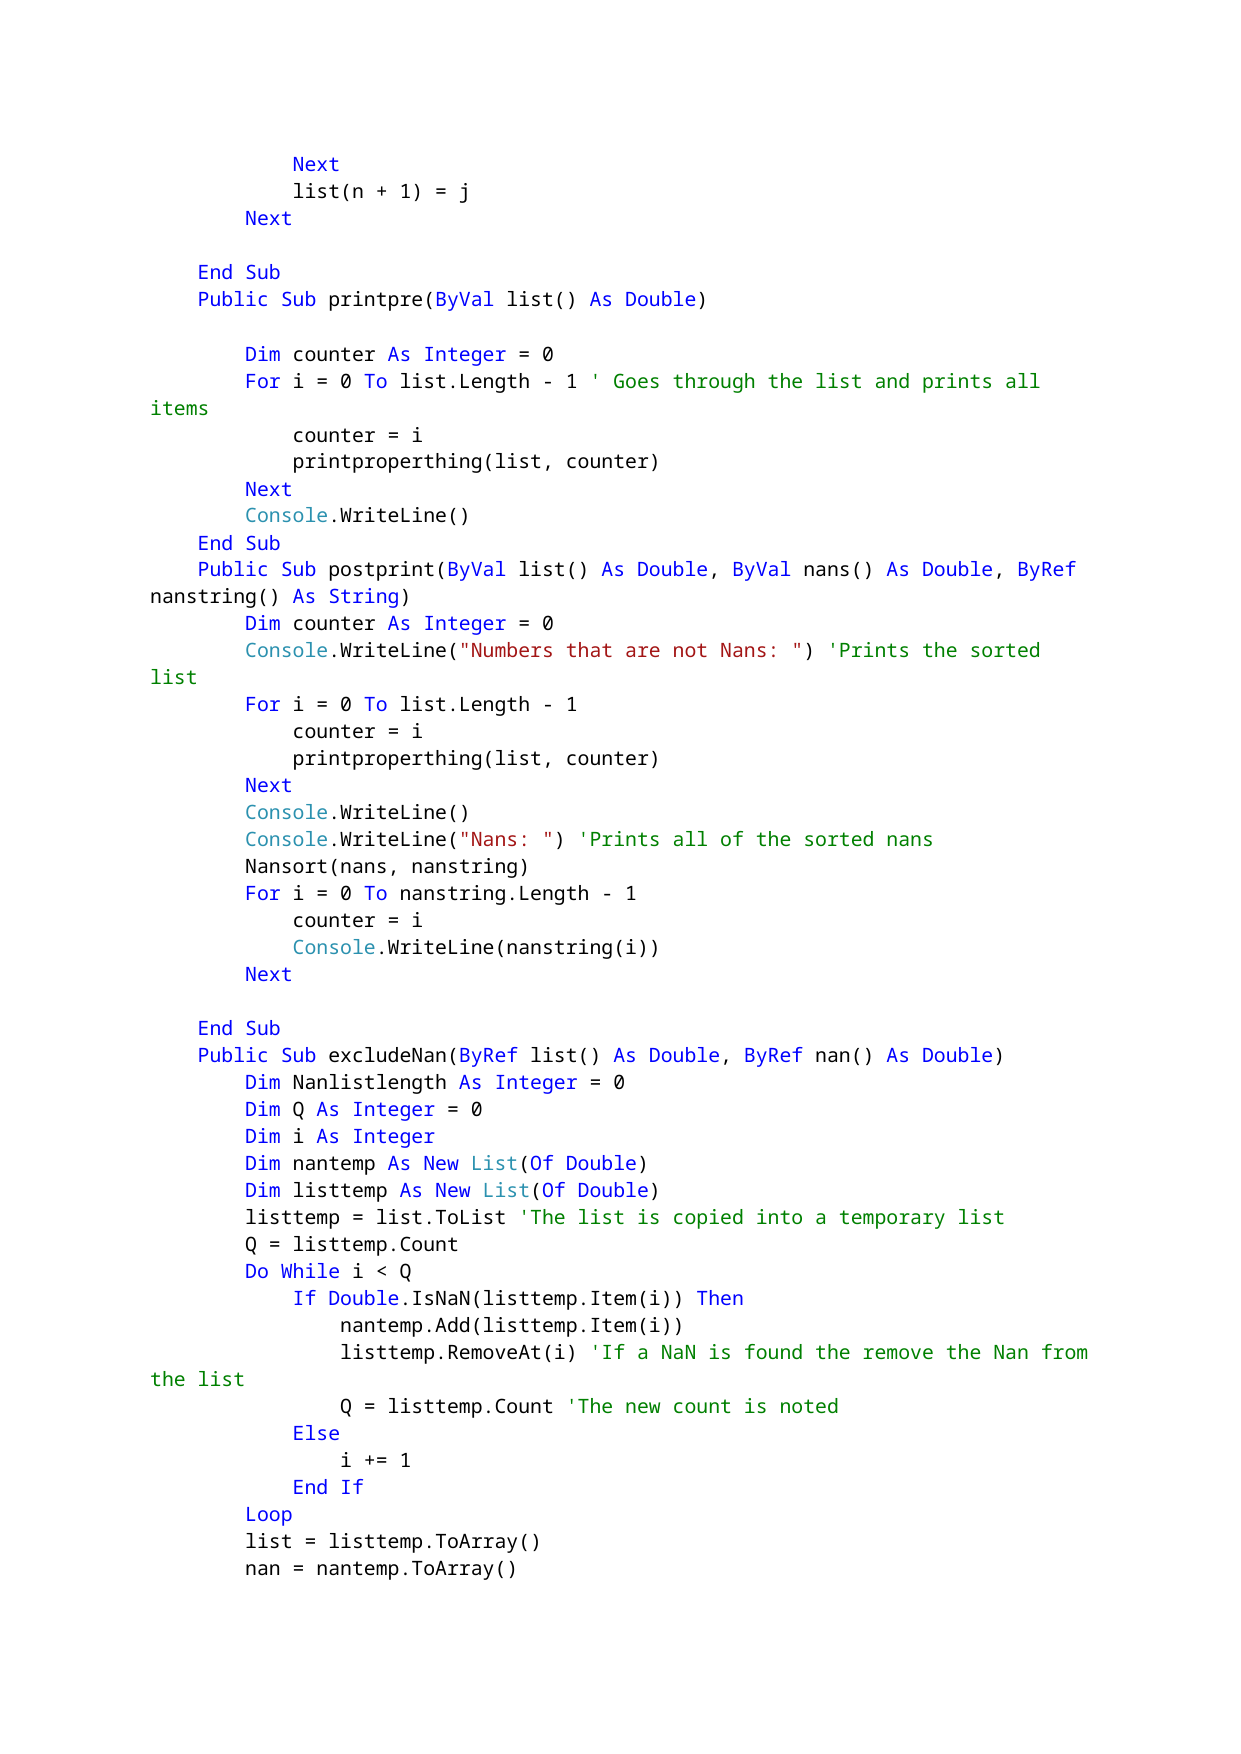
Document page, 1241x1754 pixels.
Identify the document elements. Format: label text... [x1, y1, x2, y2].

text Q = listtemp.Count 'The new count is noted [150, 1392, 1090, 1419]
text End Sub [150, 1014, 1090, 1041]
text Public Sub excludeNan(ByRef list() As Double, ByRef nan() As Double) [150, 1041, 1090, 1068]
text Next [150, 772, 1090, 798]
text Next [150, 204, 1090, 231]
text Dim listtemp As New List(Of Double) [150, 1176, 1090, 1203]
text Dim i As Integer [150, 1122, 1090, 1149]
text Dim counter As Integer = 0 [150, 610, 1090, 637]
text printproperthing(list, counter) [150, 744, 1090, 772]
text Next [150, 475, 1090, 502]
text Console.WriteLine("Nans: ") 'Prints all of the sorted nans [150, 826, 1090, 852]
text list(n + 1) = j [150, 177, 1090, 204]
text listtemp.RemoveAt(i) 'If a NaN is found the remove the Nan from the list [150, 1338, 1090, 1392]
text For i = 0 To nanstring.Length - 1 [150, 879, 1090, 906]
text counter = i [150, 718, 1090, 744]
text Dim counter As Integer = 0 [150, 340, 1090, 367]
text Dim nantemp As New List(Of Double) [150, 1149, 1090, 1176]
text If Double.IsNaN(listtemp.Item(i)) Then [150, 1284, 1090, 1311]
text Loop [150, 1500, 1090, 1527]
text End If [150, 1473, 1090, 1500]
text Console.WriteLine() [150, 798, 1090, 826]
text nan = nantemp.ToArray() [150, 1554, 1090, 1581]
text For i = 0 To list.Length - 1 ' Goes through the list and prints all items [150, 367, 1090, 421]
text End Sub [150, 258, 1090, 285]
text Next [150, 150, 1090, 177]
text listtemp = list.ToList 'The list is copied into a temporary list [150, 1203, 1090, 1230]
text Console.WriteLine(nanstring(i)) [150, 933, 1090, 960]
text counter = i [150, 906, 1090, 933]
text Else [150, 1419, 1090, 1446]
text Q = listtemp.Count [150, 1230, 1090, 1257]
text i += 1 [150, 1446, 1090, 1473]
text list = listtemp.ToArray() [150, 1527, 1090, 1554]
text nantemp.Add(listtemp.Item(i)) [150, 1311, 1090, 1338]
text Next [150, 960, 1090, 987]
text For i = 0 To list.Length - 1 [150, 691, 1090, 718]
text Dim Q As Integer = 0 [150, 1095, 1090, 1122]
text End Sub [150, 529, 1090, 556]
text counter = i [150, 421, 1090, 448]
text Public Sub printpre(ByVal list() As Double) [150, 285, 1090, 312]
text Do While i < Q [150, 1257, 1090, 1284]
text Nansort(nans, nanstring) [150, 852, 1090, 879]
text printproperthing(list, counter) [150, 448, 1090, 475]
text Console.WriteLine() [150, 502, 1090, 529]
text Dim Nanlistlength As Integer = 0 [150, 1068, 1090, 1095]
text Console.WriteLine("Numbers that are not Nans: ") 'Prints the sorted list [150, 637, 1090, 691]
text Public Sub postprint(ByVal list() As Double, ByVal nans() As Double, ByRef nanstring() As String) [150, 556, 1090, 610]
